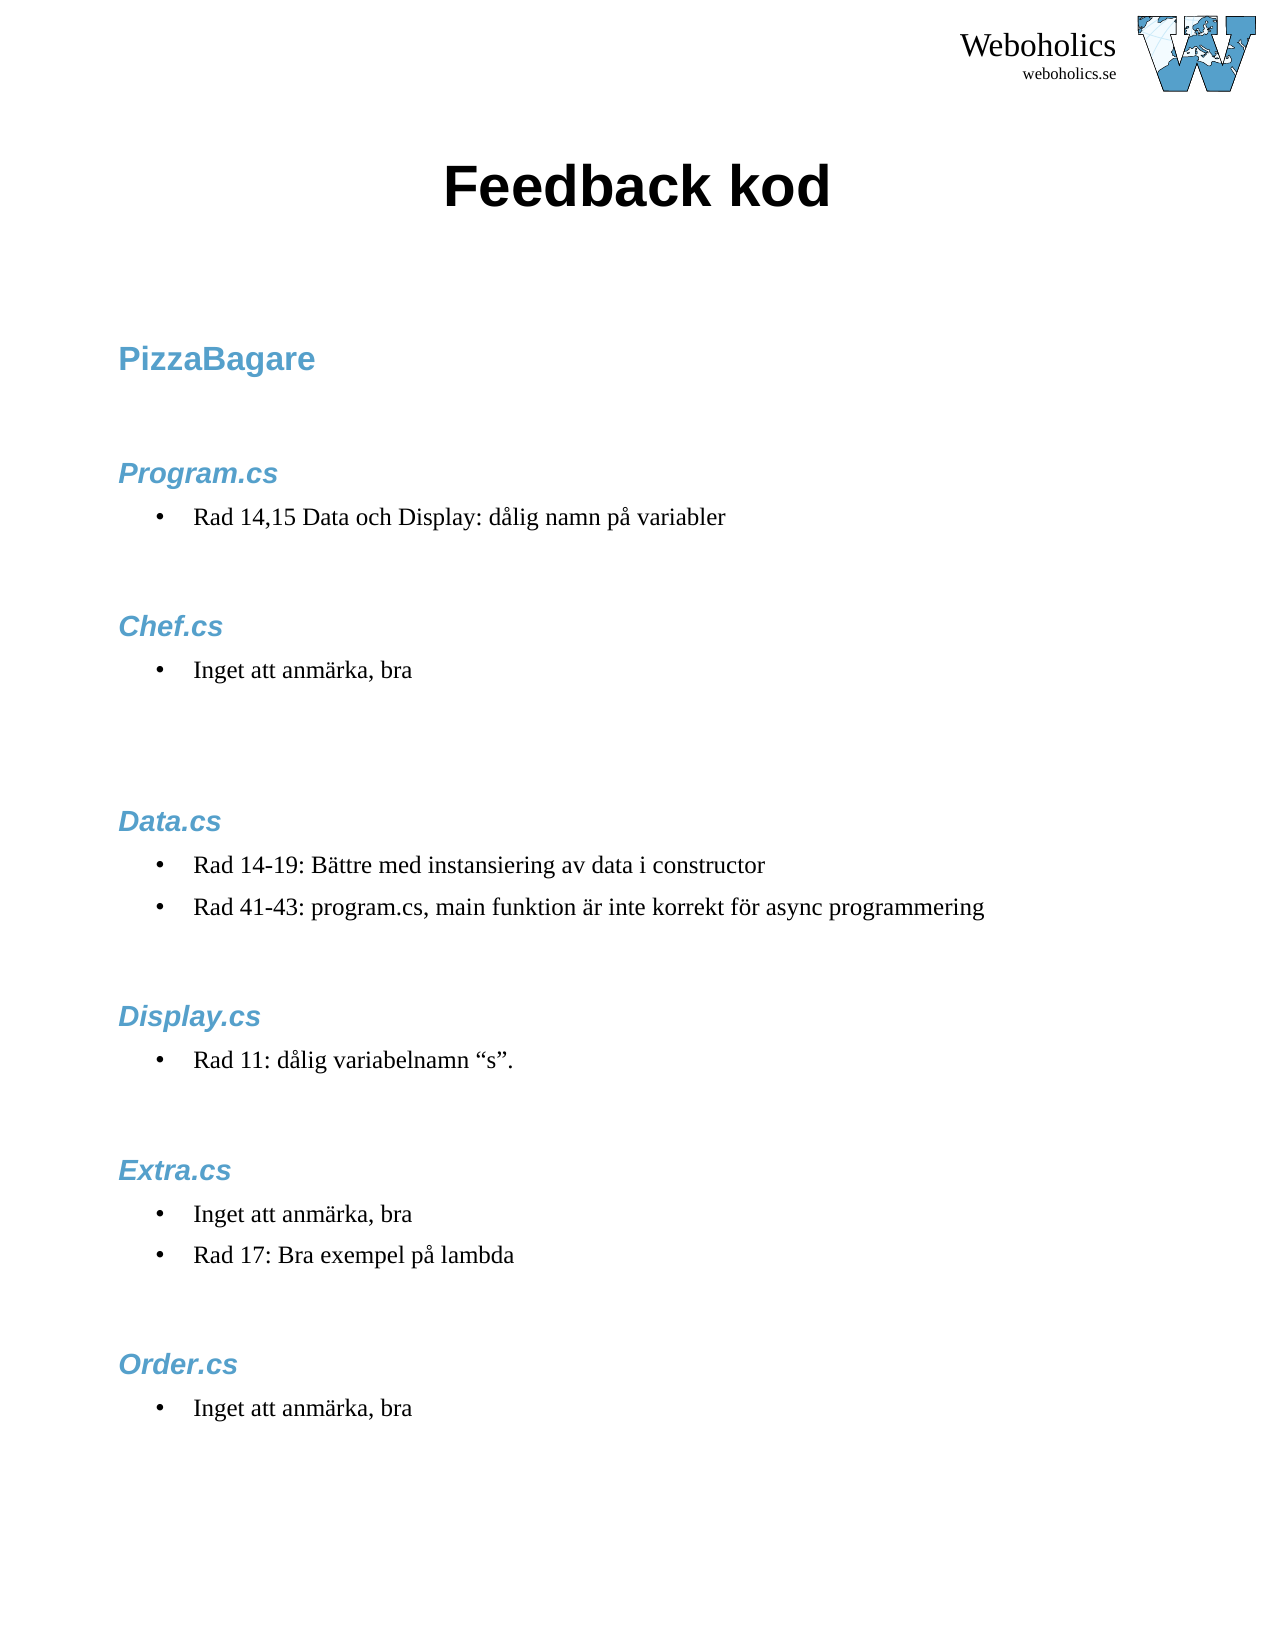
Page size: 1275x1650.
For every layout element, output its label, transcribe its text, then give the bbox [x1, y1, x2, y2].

list Rad 17: Bra exempel på lambda [156, 1240, 1157, 1269]
subtitle Chef.cs [118, 609, 1157, 643]
subtitle Display.cs [118, 999, 1157, 1033]
list Rad 11: dålig variabelnamn “s”. [156, 1045, 1157, 1074]
title Feedback kod [118, 151, 1157, 218]
list Inget att anmärka, bra [156, 1393, 1157, 1422]
subtitle Data.cs [118, 804, 1157, 838]
subtitle PizzaBagare [118, 338, 1157, 377]
list Rad 14-19: Bättre med instansiering av data i constructor [156, 850, 1157, 879]
subtitle Extra.cs [118, 1153, 1157, 1186]
list Inget att anmärka, bra [156, 656, 1157, 684]
list Rad 41-43: program.cs, main funktion är inte korrekt för async programmering [156, 892, 1157, 920]
list Rad 14,15 Data och Display: dålig namn på variabler [156, 502, 1157, 531]
subtitle Program.cs [118, 456, 1157, 489]
list Inget att anmärka, bra [156, 1199, 1157, 1227]
subtitle Order.cs [118, 1347, 1157, 1381]
